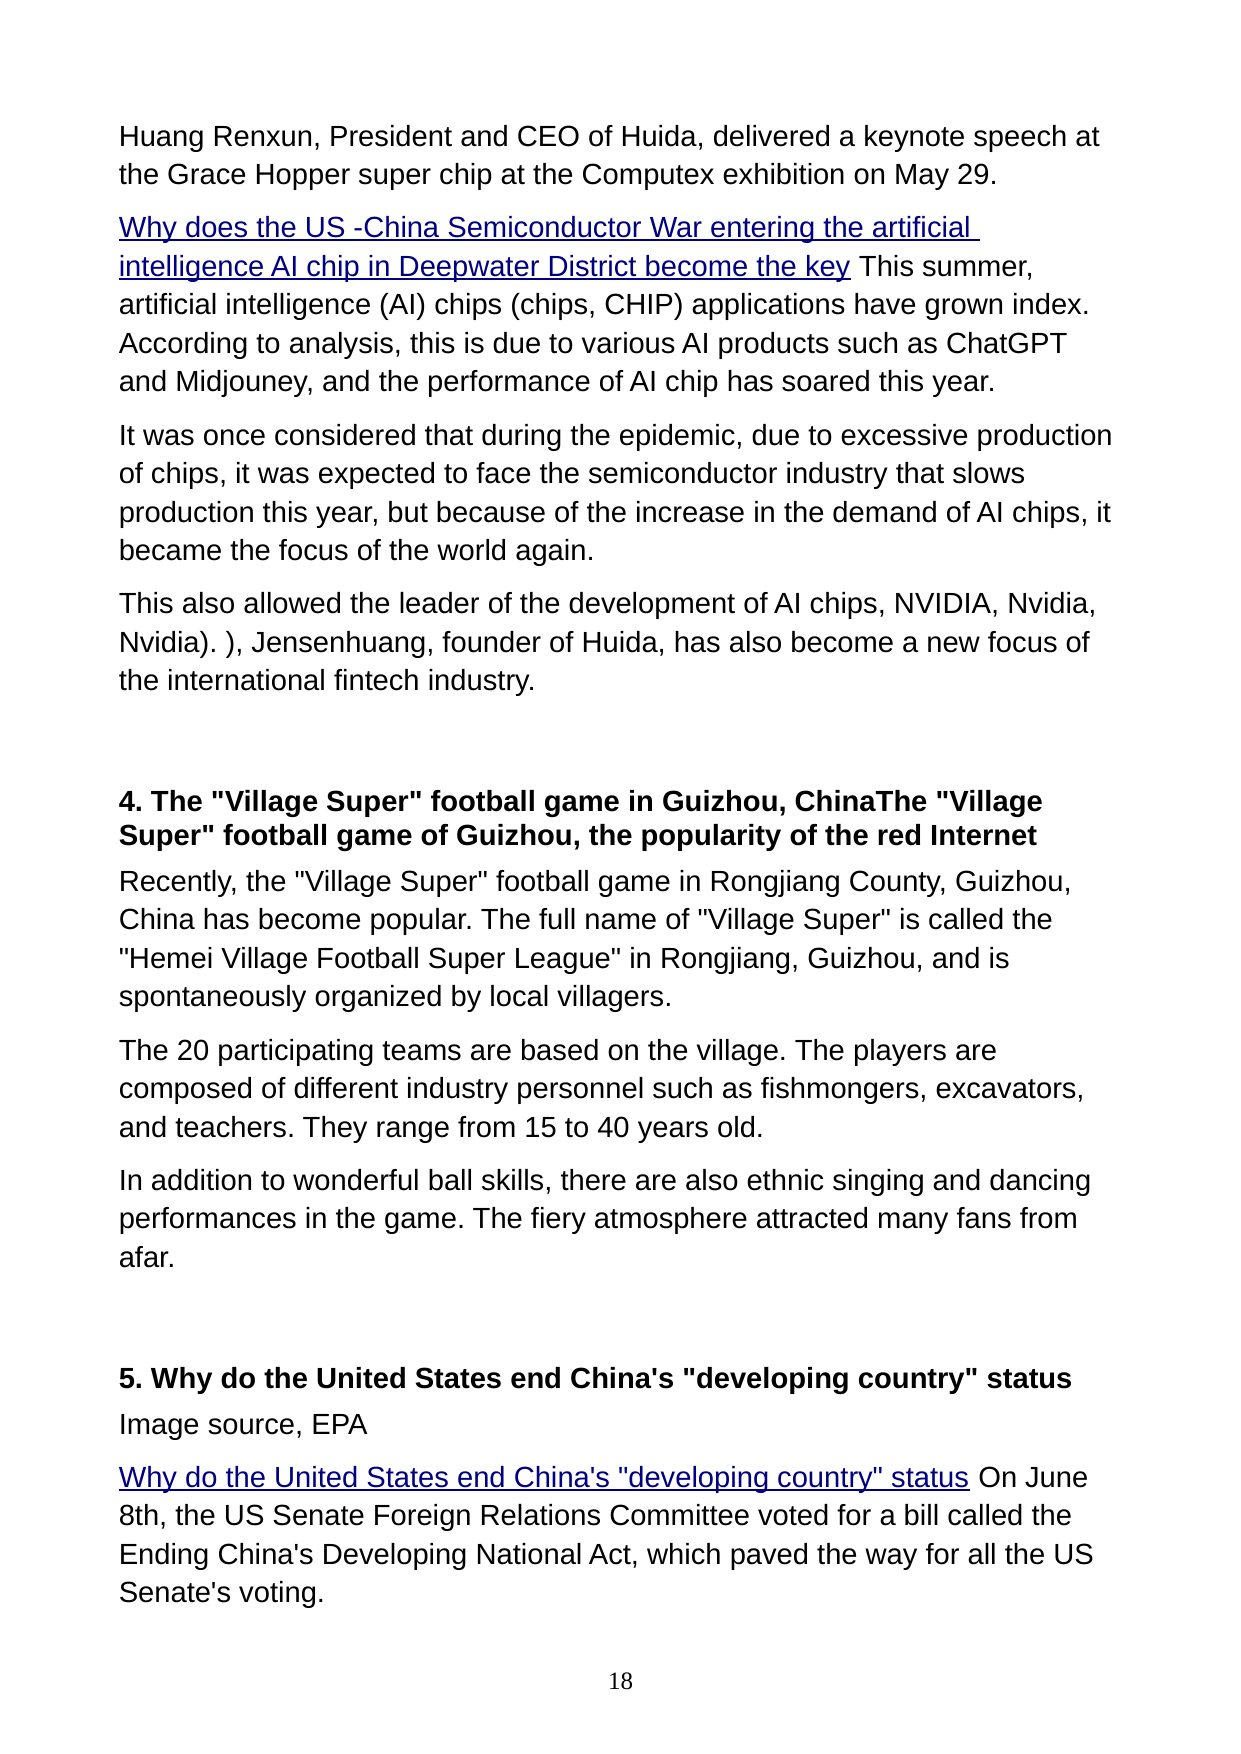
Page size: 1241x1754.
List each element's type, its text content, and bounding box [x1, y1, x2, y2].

text In addition to wonderful ball skills, there are also ethnic singing and dancing performances in the game. The fiery atmosphere attracted many fans from afar. [118, 1163, 1122, 1273]
text Recently, the "Village Super" football game in Rongjiang County, Guizhou, China has become popular. The full name of "Village Super" is called the "Hemei Village Football Super League" in Rongjiang, Guizhou, and is spontaneously organized by local villagers. [118, 864, 1122, 1013]
subtitle 4. The "Village Super" football game in Guizhou, ChinaThe "Village Super" football game of Guizhou, the popularity of the red Internet [118, 784, 1122, 851]
text Why do the United States end China's "developing country" status On June 8th, the US Senate Foreign Relations Committee voted for a bill called the Ending China's Developing National Act, which paved the way for all the US Senate's voting. [118, 1460, 1122, 1609]
text It was once considered that during the epidemic, due to excessive production of chips, it was expected to face the semiconductor industry that slows production this year, but because of the increase in the demand of AI chips, it became the focus of the world again. [118, 417, 1122, 567]
text The 20 participating teams are based on the village. The players are composed of different industry personnel such as fishmongers, excavators, and teachers. They range from 15 to 40 years old. [118, 1032, 1122, 1143]
text This also allowed the leader of the development of AI chips, NVIDIA, Nvidia, Nvidia). ), Jensenhuang, founder of Huida, has also become a new focus of the international fintech industry. [118, 586, 1122, 697]
text Image source, EPA [118, 1407, 1122, 1440]
text Huang Renxun, President and CEO of Huida, delivered a keynote speech at the Grace Hopper super chip at the Computex exhibition on May 29. [118, 118, 1122, 191]
subtitle 5. Why do the United States end China's "developing country" status [118, 1361, 1122, 1394]
text Why does the US -China Semiconductor War entering the artificial intelligence AI chip in Deepwater District become the key This summer, artificial intelligence (AI) chips (chips, CHIP) applications have grown index. According to analysis, this is due to various AI products such as ChatGPT and Midjouney, and the performance of AI chip has soared this year. [118, 210, 1122, 398]
